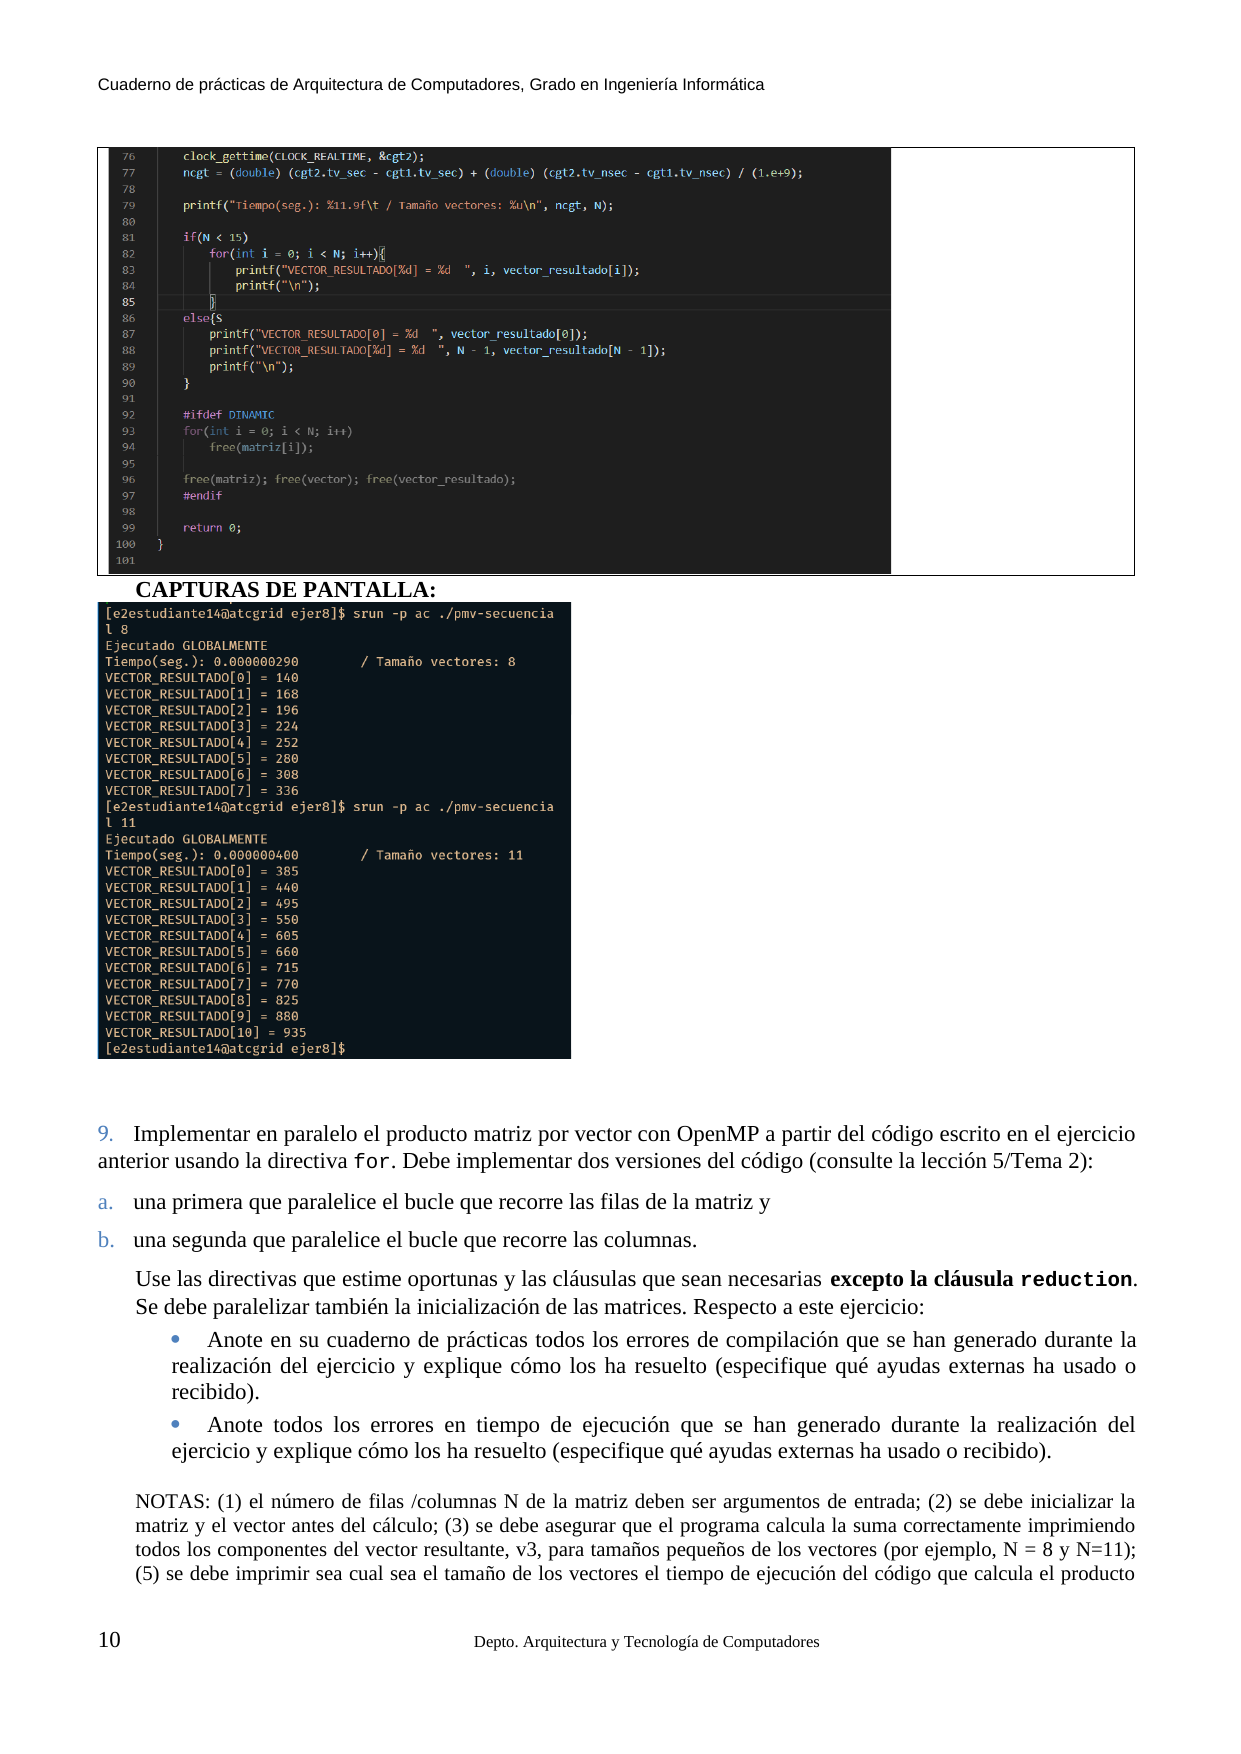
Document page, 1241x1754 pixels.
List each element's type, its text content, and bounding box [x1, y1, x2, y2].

text CAPTURAS DE PANTALLA: [135, 576, 1138, 603]
list una segunda que paralelice el bucle que recorre las columnas. [98, 1227, 1138, 1253]
list Implementar en paralelo el producto matriz por vector con OpenMP a partir del código escrito en el ejercicio anterior usando la directiva for. Debe implementar dos versiones del código (consulte la lección 5/Tema 2): [98, 1119, 1138, 1175]
list NOTAS: (1) el número de filas /columnas N de la matriz deben ser argumentos de entrada; (2) se debe inicializar la matriz y el vector antes del cálculo; (3) se debe asegurar que el programa calcula la suma correctamente imprimiendo todos los componentes del vector resultante, v3, para tamaños pequeños de los vectores (por ejemplo, N = 8 y N=11); (5) se debe imprimir sea cual sea el tamaño de los vectores el tiempo de ejecución del código que calcula el producto [135, 1489, 1138, 1585]
list una primera que paralelice el bucle que recorre las filas de la matriz y [98, 1188, 1138, 1214]
list Use las directivas que estime oportunas y las cláusulas que sean necesarias excepto la cláusula reduction. Se debe paralelizar también la inicialización de las matrices. Respecto a este ejercicio: [135, 1265, 1138, 1319]
list Anote en su cuaderno de prácticas todos los errores de compilación que se han generado durante la realización del ejercicio y explique cómo los ha resuelto (especifique qué ayudas externas ha usado o recibido). [171, 1326, 1138, 1405]
table_header [98, 148, 1134, 575]
list Anote todos los errores en tiempo de ejecución que se han generado durante la realización del ejercicio y explique cómo los ha resuelto (especifique qué ayudas externas ha usado o recibido). [171, 1411, 1138, 1464]
